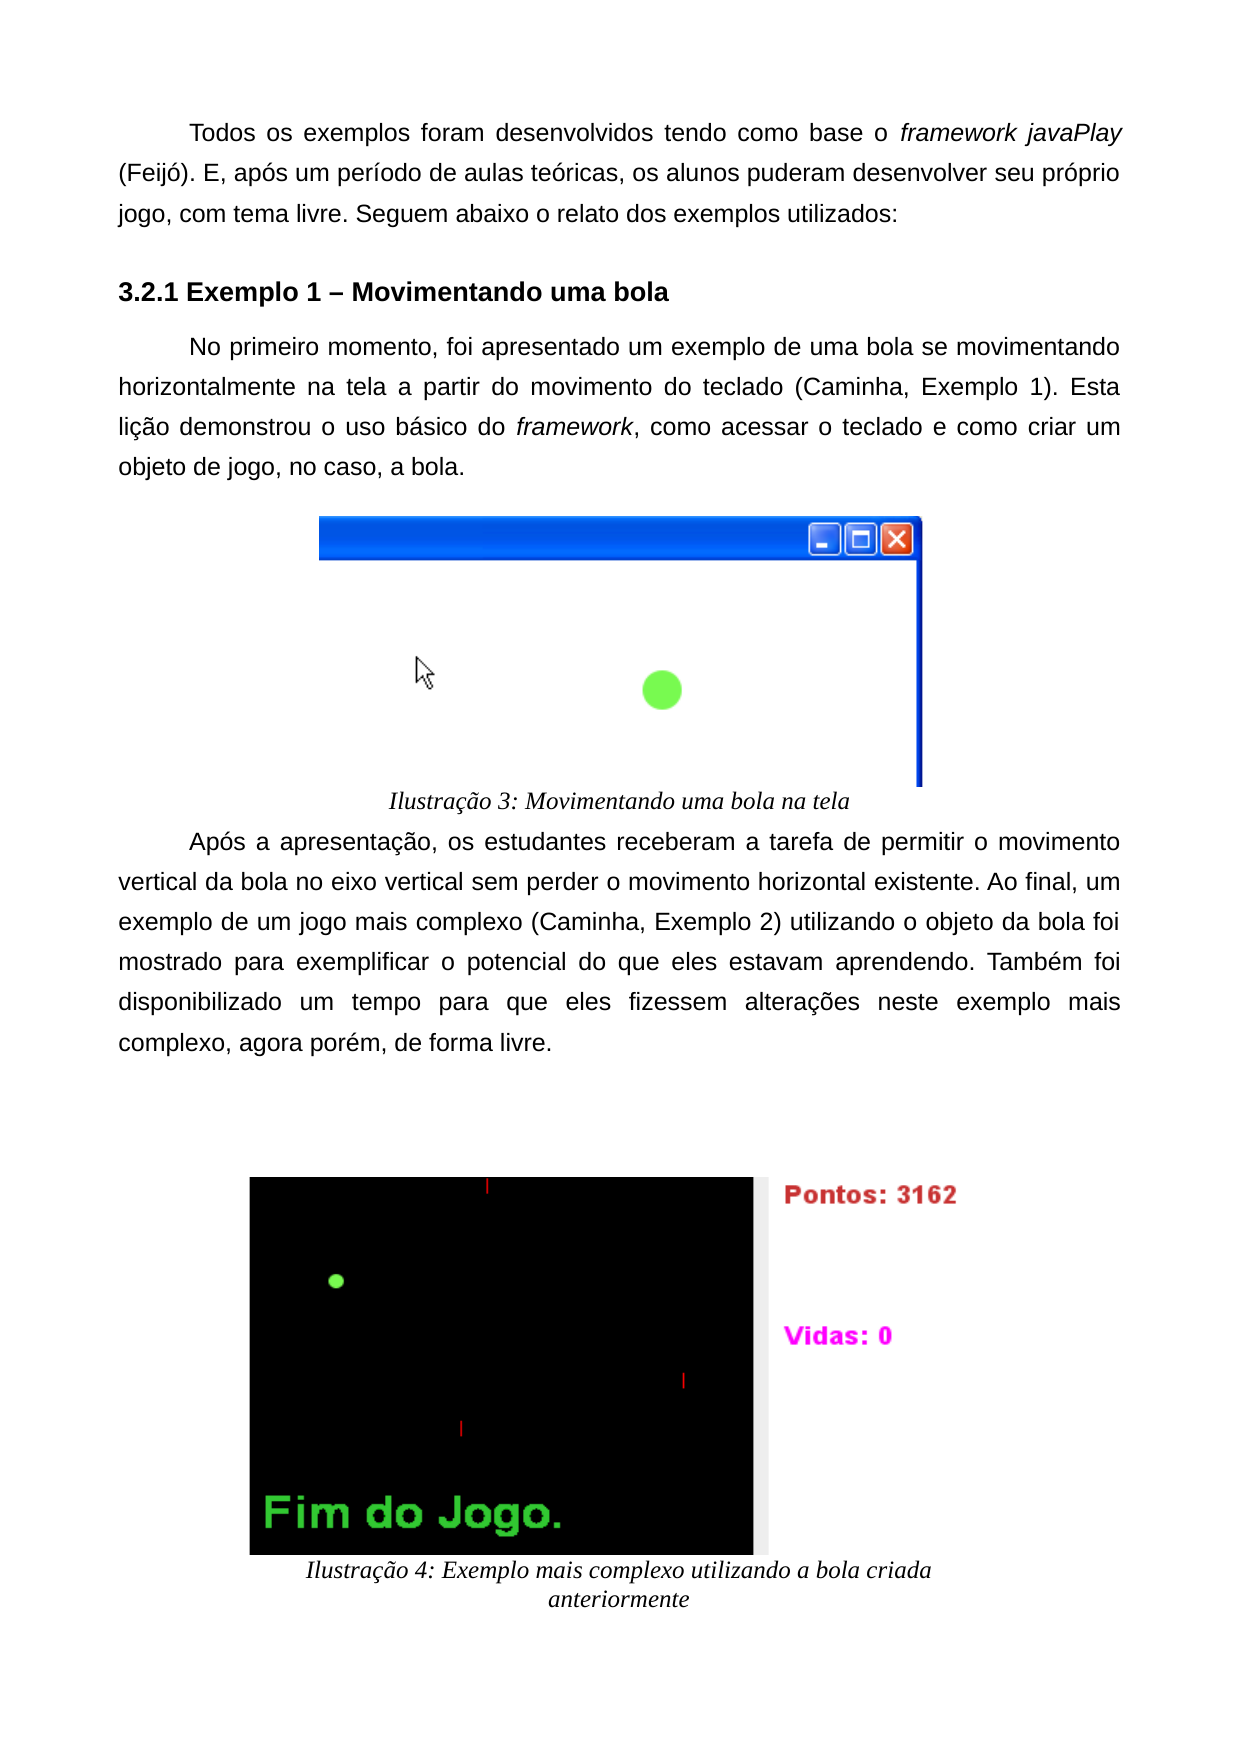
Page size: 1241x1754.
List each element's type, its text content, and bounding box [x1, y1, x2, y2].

picture [249, 1177, 976, 1555]
text Após a apresentação, os estudantes receberam a tarefa de permitir o movimento vertical da bola no eixo vertical sem perder o movimento horizontal existente. Ao final, um exemplo de um jogo mais complexo (Caminha, Exemplo 2) utilizando o objeto da bola foi mostrado para exemplificar o potencial do que eles estavam aprendendo. Também foi disponibilizado um tempo para que eles fizessem alterações neste exemplo mais complexo, agora porém, de forma livre. [118, 517, 1122, 1056]
text Ilustração 4: Exemplo mais complexo utilizando a bola criada anteriormente [249, 1177, 990, 1612]
text Todos os exemplos foram desenvolvidos tendo como base o framework javaPlay (Feijó). E, após um período de aulas teóricas, os alunos puderam desenvolver seu próprio jogo, com tema livre. Seguem abaixo o relato dos exemplos utilizados: [118, 118, 1122, 227]
text No primeiro momento, foi apresentado um exemplo de uma bola se movimentando horizontalmente na tela a partir do movimento do teclado (Caminha, Exemplo 1). Esta lição demonstrou o uso básico do framework, como acessar o teclado e como criar um objeto de jogo, no caso, a bola. [118, 332, 1122, 481]
subtitle 3.2.1 Exemplo 1 – Movimentando uma bola [118, 276, 1122, 307]
picture [319, 516, 923, 787]
text Ilustração 3: Movimentando uma bola na tela [319, 787, 922, 815]
